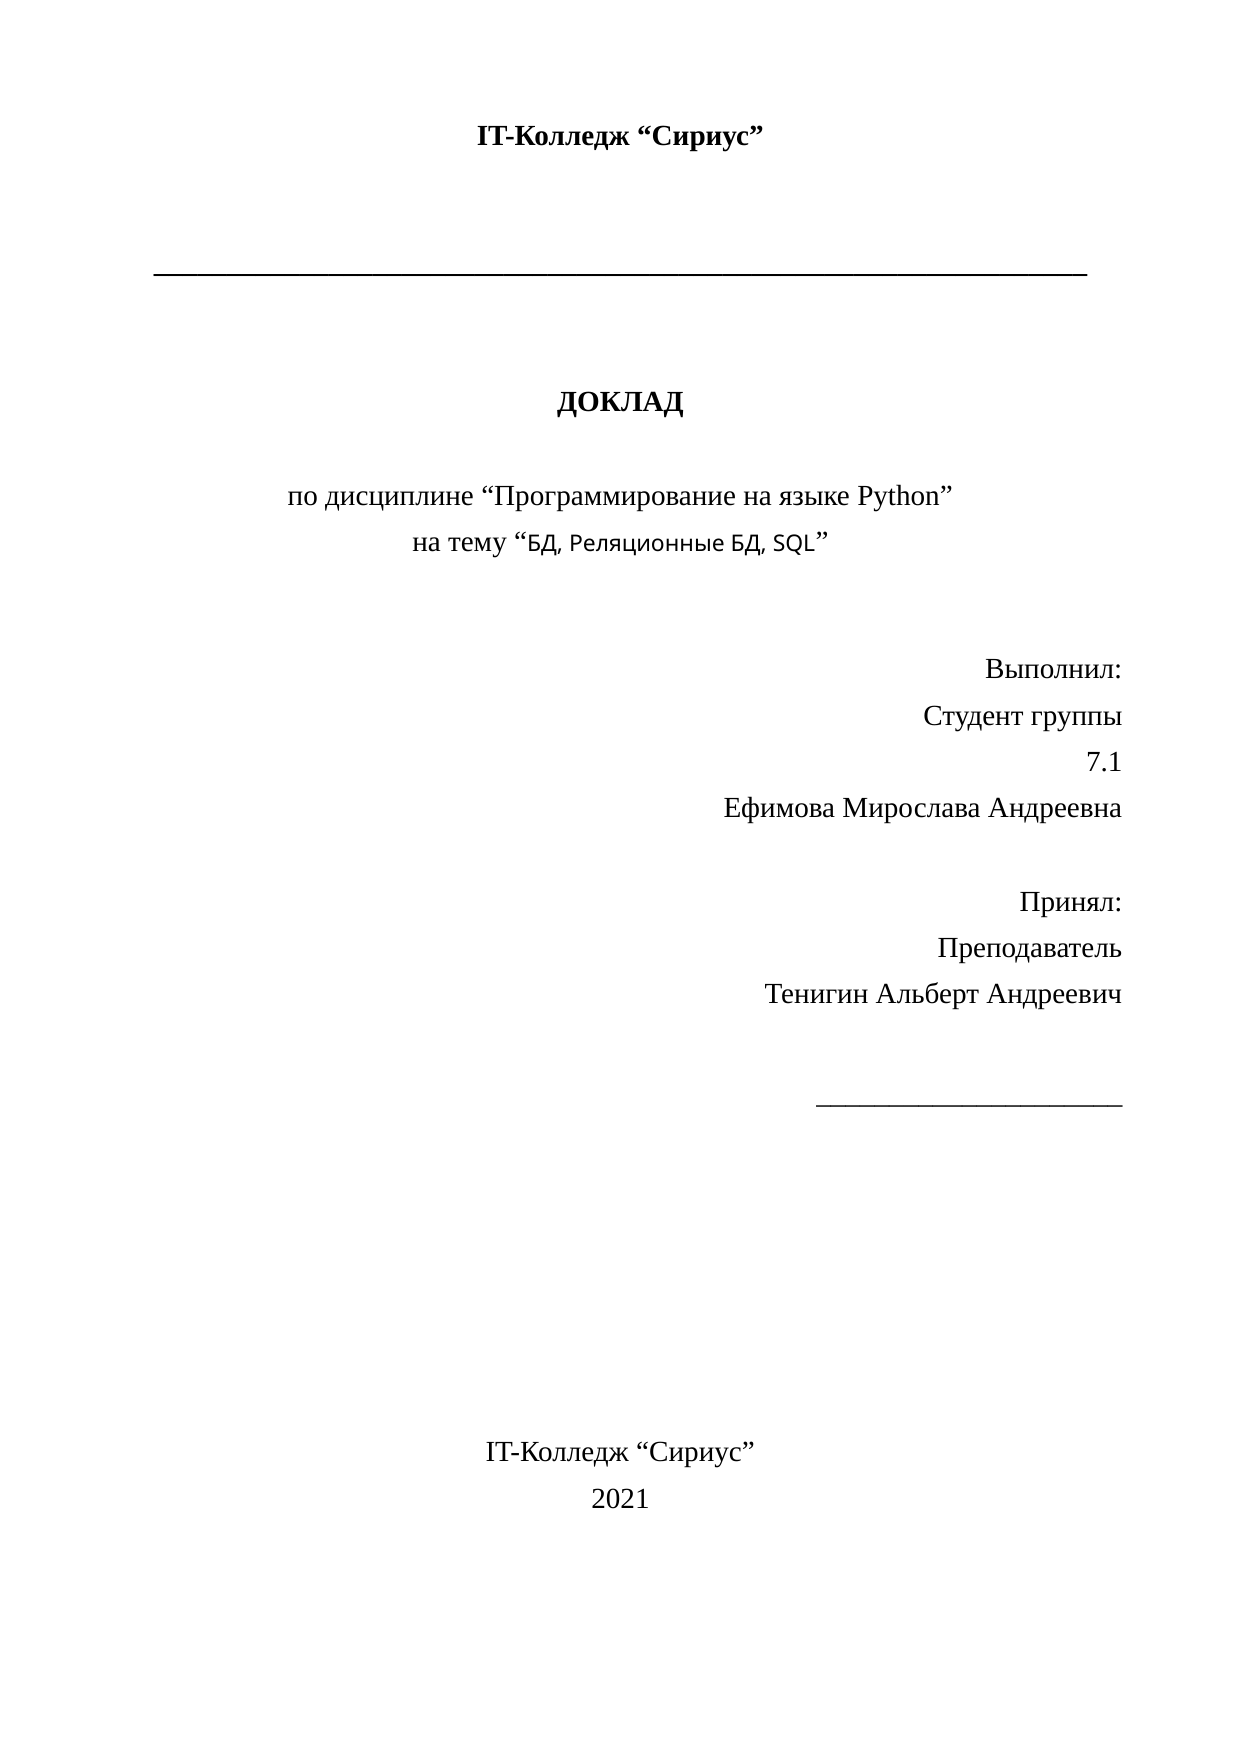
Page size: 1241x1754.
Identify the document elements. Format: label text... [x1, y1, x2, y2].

text IT-Колледж “Сириус” [118, 118, 1122, 152]
text _____________________ [118, 1077, 1122, 1110]
text Принял: [118, 884, 1122, 918]
text IT-Колледж “Сириус” 2021 [118, 1434, 1122, 1514]
text ДОКЛАД [118, 291, 1122, 417]
text 7.1 Ефимова Мирослава Андреевна [118, 744, 1122, 824]
text Выполнил: Студент группы [118, 651, 1122, 731]
text на тему “БД, Реляционные БД, SQL” [118, 524, 1122, 558]
text Преподаватель Тенигин Альберт Андреевич [118, 930, 1122, 1010]
text по дисциплине “Программирование на языке Python” [118, 478, 1122, 511]
text ________________________________________________________________ [118, 245, 1122, 278]
